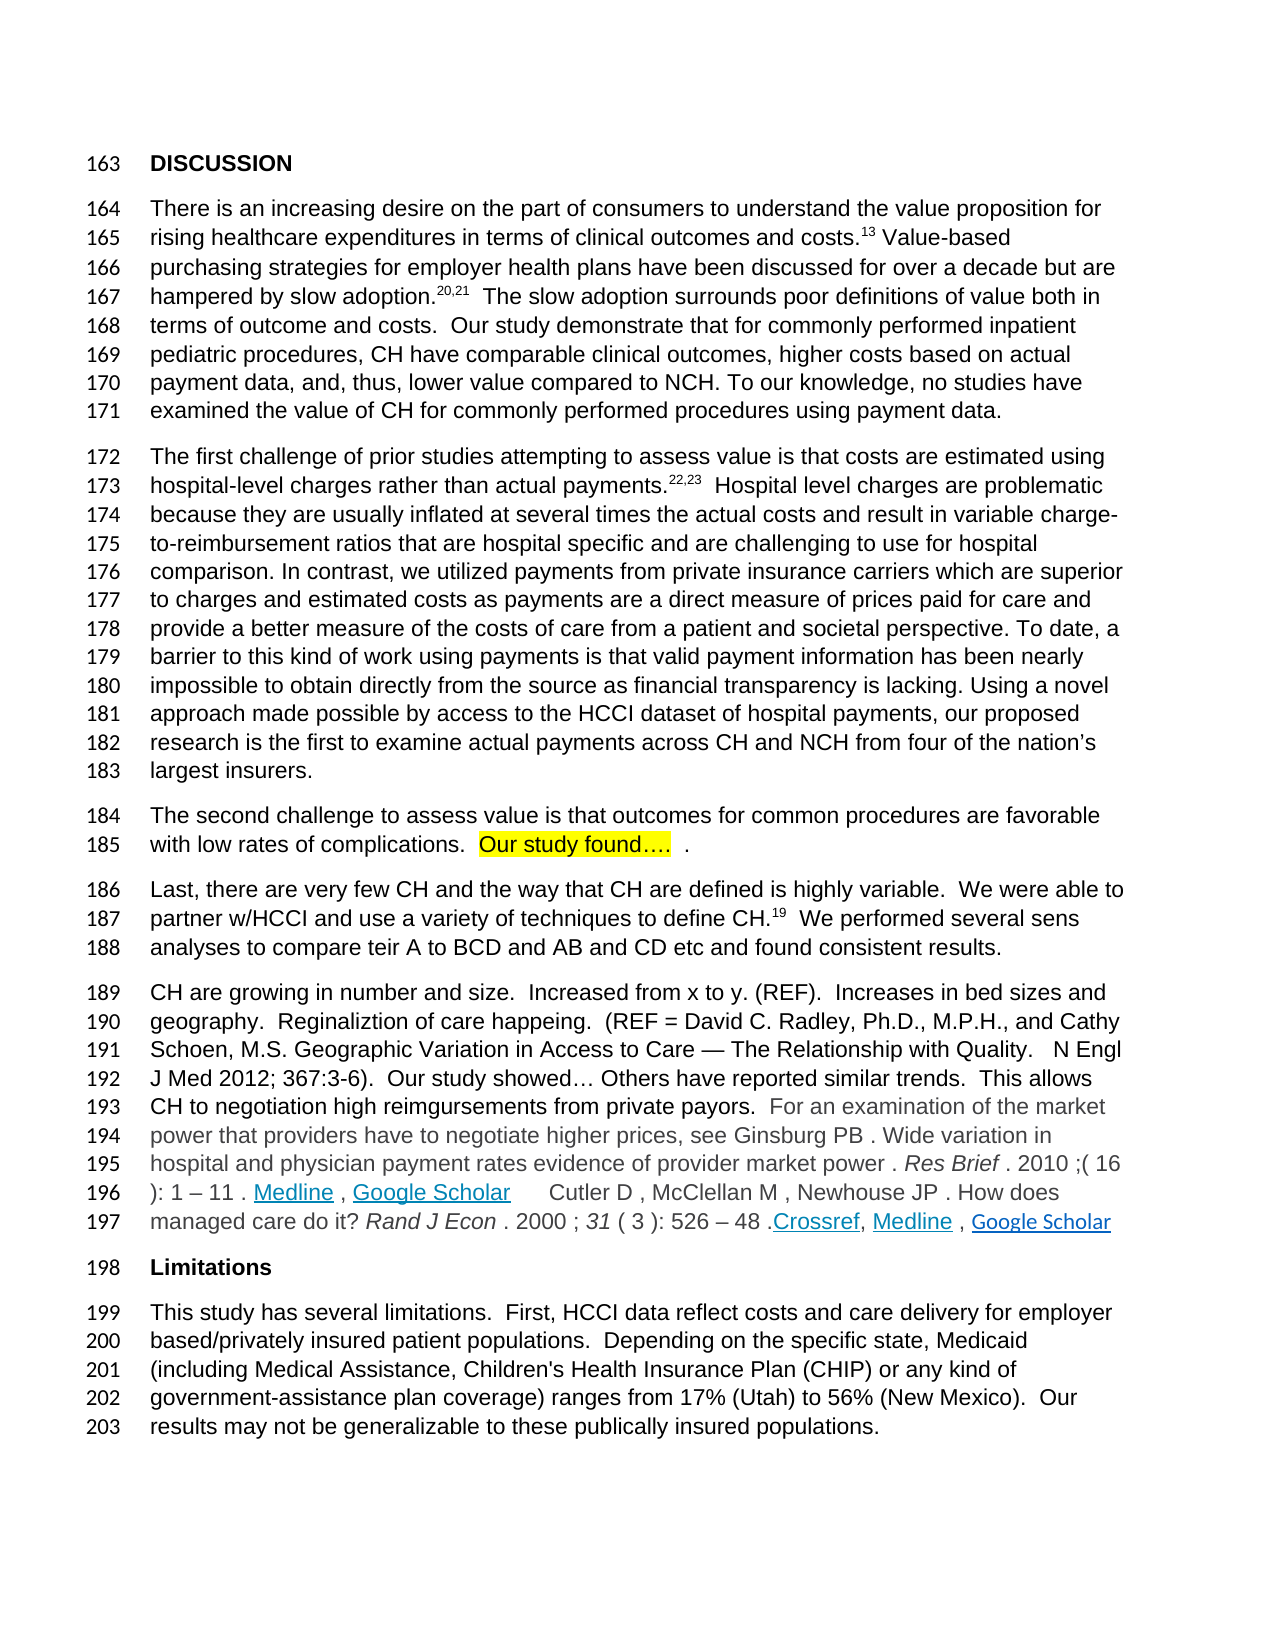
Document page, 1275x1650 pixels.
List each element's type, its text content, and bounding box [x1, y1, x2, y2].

text Last, there are very few CH and the way that CH are defined is highly variable. We were able to partner w/HCCI and use a variety of techniques to define CH.19 We performed several sens analyses to compare teir A to BCD and AB and CD etc and found consistent results. [150, 876, 1125, 961]
text The first challenge of prior studies attempting to assess value is that costs are estimated using hospital-level charges rather than actual payments.22,23 Hospital level charges are problematic because they are usually inflated at several times the actual costs and result in variable charge-to-reimbursement ratios that are hospital specific and are challenging to use for hospital comparison. In contrast, we utilized payments from private insurance carriers which are superior to charges and estimated costs as payments are a direct measure of prices paid for care and provide a better measure of the costs of care from a patient and societal perspective. To date, a barrier to this kind of work using payments is that valid payment information has been nearly impossible to obtain directly from the source as financial transparency is lacking. Using a novel approach made possible by access to the HCCI dataset of hospital payments, our proposed research is the first to examine actual payments across CH and NCH from four of the nation’s largest insurers. [150, 443, 1125, 783]
text The second challenge to assess value is that outcomes for common procedures are favorable with low rates of complications. Our study found…. . [150, 802, 1125, 857]
text There is an increasing desire on the part of consumers to understand the value proposition for rising healthcare expenditures in terms of clinical outcomes and costs.13 Value-based purchasing strategies for employer health plans have been discussed for over a decade but are hampered by slow adoption.20,21 The slow adoption surrounds poor definitions of value both in terms of outcome and costs. Our study demonstrate that for commonly performed inpatient pediatric procedures, CH have comparable clinical outcomes, higher costs based on actual payment data, and, thus, lower value compared to NCH. To our knowledge, no studies have examined the value of CH for commonly performed procedures using payment data. [150, 195, 1125, 424]
text Limitations [150, 1254, 1125, 1280]
text This study has several limitations. First, HCCI data reflect costs and care delivery for employer based/privately insured patient populations. Depending on the specific state, Medicaid (including Medical Assistance, Children's Health Insurance Plan (CHIP) or any kind of government-assistance plan coverage) ranges from 17% (Utah) to 56% (New Mexico). Our results may not be generalizable to these publically insured populations. [150, 1299, 1125, 1439]
text DISCUSSION [150, 150, 1125, 176]
text CH are growing in number and size. Increased from x to y. (REF). Increases in bed sizes and geography. Reginaliztion of care happeing. (REF = David C. Radley, Ph.D., M.P.H., and Cathy Schoen, M.S. Geographic Variation in Access to Care — The Relationship with Quality. N Engl J Med 2012; 367:3-6). Our study showed… Others have reported similar trends. This allows CH to negotiation high reimgursements from private payors. For an examination of the market power that providers have to negotiate higher prices, see Ginsburg PB . Wide variation in hospital and physician payment rates evidence of provider market power . Res Brief . 2010 ;( 16 ): 1 – 11 . Medline , Google Scholar Cutler D , McClellan M , Newhouse JP . How does managed care do it? Rand J Econ . 2000 ; 31 ( 3 ): 526 – 48 .Crossref, Medline , Google Scholar [150, 979, 1125, 1235]
